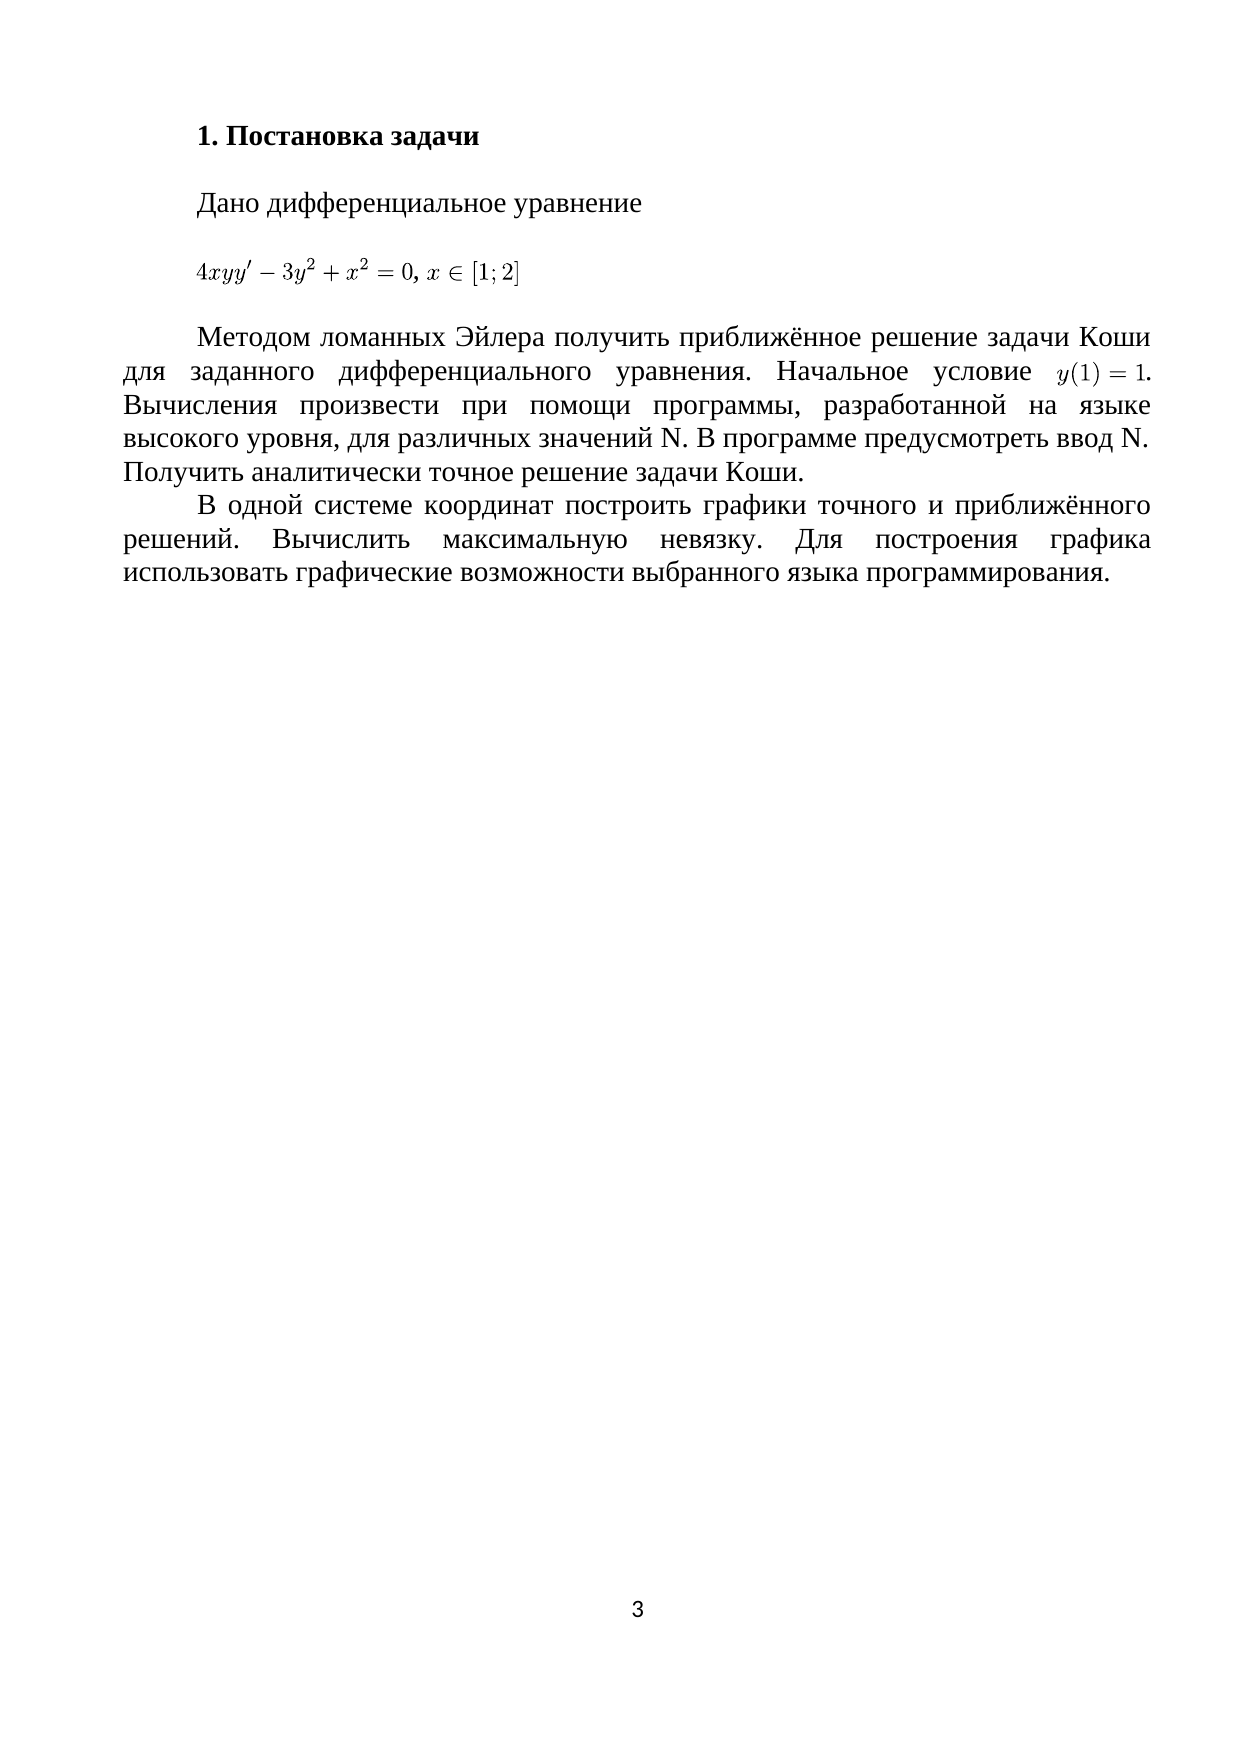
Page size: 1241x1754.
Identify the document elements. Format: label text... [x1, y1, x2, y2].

text В одной системе координат построить графики точного и приближённого решений. Вычислить максимальную невязку. Для построения графика использовать графические возможности выбранного языка программирования. [123, 487, 1152, 588]
text 1. Постановка задачи [123, 118, 1152, 152]
text Методом ломанных Эйлера получить приближённое решение задачи Коши для заданного дифференциального уравнения. Начальное условие . Вычисления произвести при помощи программы, разработанной на языке высокого уровня, для различных значений N. В программе предусмотреть ввод N. [123, 319, 1152, 454]
text , [123, 252, 1152, 286]
text Дано дифференциальное уравнение [123, 185, 1152, 219]
text Получить аналитически точное решение задачи Коши. [123, 454, 1152, 487]
